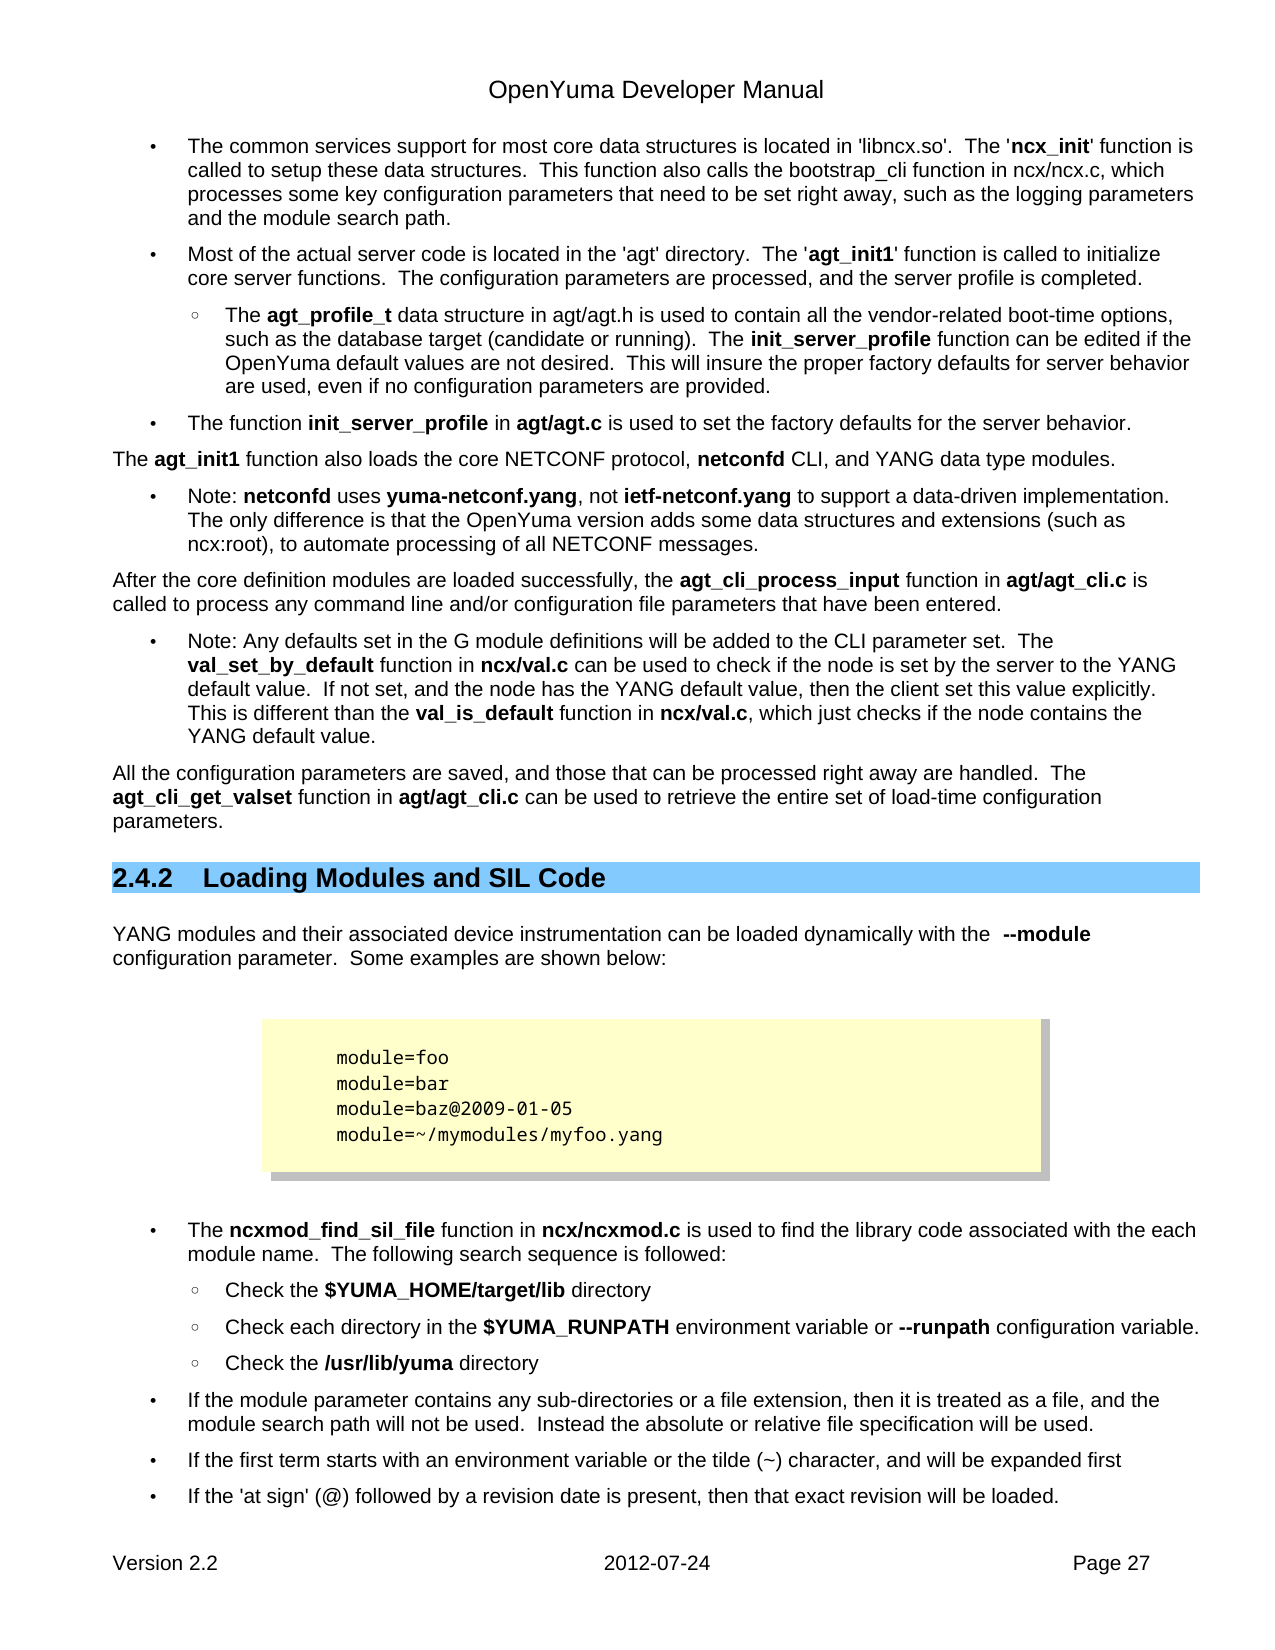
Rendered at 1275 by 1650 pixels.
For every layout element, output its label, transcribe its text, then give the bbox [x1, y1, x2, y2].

text module=~/mymodules/myfoo.yang [262, 1121, 1041, 1147]
list If the 'at sign' (@) followed by a revision date is present, then that exact revision will be loaded. [150, 1484, 1200, 1508]
text All the configuration parameters are saved, and those that can be processed right away are handled. The agt_cli_get_valset function in agt/agt_cli.c can be used to retrieve the entire set of load-time configuration parameters. [112, 761, 1200, 833]
list The ncxmod_find_sil_file function in ncx/ncxmod.c is used to find the library code associated with the each module name. The following search sequence is followed: [150, 1218, 1200, 1266]
text module=bar [262, 1070, 1041, 1096]
subtitle Loading Modules and SIL Code [112, 862, 1200, 893]
text module=foo [262, 1045, 1041, 1070]
list The common services support for most core data structures is located in 'libncx.so'. The 'ncx_init' function is called to setup these data structures. This function also calls the bootstrap_cli function in ncx/ncx.c, which processes some key configuration parameters that need to be set right away, such as the logging parameters and the module search path. [150, 134, 1200, 229]
list If the first term starts with an environment variable or the tilde (~) character, and will be expanded first [150, 1448, 1200, 1472]
list Note: netconfd uses yuma-netconf.yang, not ietf-netconf.yang to support a data-driven implementation. The only difference is that the OpenYuma version adds some data structures and extensions (such as ncx:root), to automate processing of all NETCONF messages. [150, 484, 1200, 556]
text The agt_init1 function also loads the core NETCONF protocol, netconfd CLI, and YANG data type modules. [112, 447, 1200, 471]
text module=baz@2009-01-05 [262, 1096, 1041, 1121]
list Check each directory in the $YUMA_RUNPATH environment variable or --runpath configuration variable. [187, 1314, 1200, 1338]
list Check the $YUMA_HOME/target/lib directory [187, 1278, 1200, 1302]
list The function init_server_profile in agt/agt.c is used to set the factory defaults for the server behavior. [150, 411, 1200, 435]
list If the module parameter contains any sub-directories or a file extension, then it is treated as a file, and the module search path will not be used. Instead the absolute or relative file specification will be used. [150, 1387, 1200, 1435]
list Most of the actual server code is located in the 'agt' directory. The 'agt_init1' function is called to initialize core server functions. The configuration parameters are processed, and the server profile is completed. [150, 242, 1200, 290]
list Note: Any defaults set in the G module definitions will be added to the CLI parameter set. The val_set_by_default function in ncx/val.c can be used to check if the node is set by the server to the YANG default value. If not set, and the node has the YANG default value, then the client set this value explicitly. This is different than the val_is_default function in ncx/val.c, which just checks if the node contains the YANG default value. [150, 628, 1200, 748]
text YANG modules and their associated device instrumentation can be loaded dynamically with the --module configuration parameter. Some examples are shown below: [112, 922, 1200, 970]
text After the core definition modules are loaded successfully, the agt_cli_process_input function in agt/agt_cli.c is called to process any command line and/or configuration file parameters that have been entered. [112, 568, 1200, 616]
list Check the /usr/lib/yuma directory [187, 1351, 1200, 1375]
list The agt_profile_t data structure in agt/agt.h is used to contain all the vendor-related boot-time options, such as the database target (candidate or running). The init_server_profile function can be edited if the OpenYuma default values are not desired. This will insure the proper factory defaults for server behavior are used, even if no configuration parameters are provided. [187, 302, 1200, 398]
